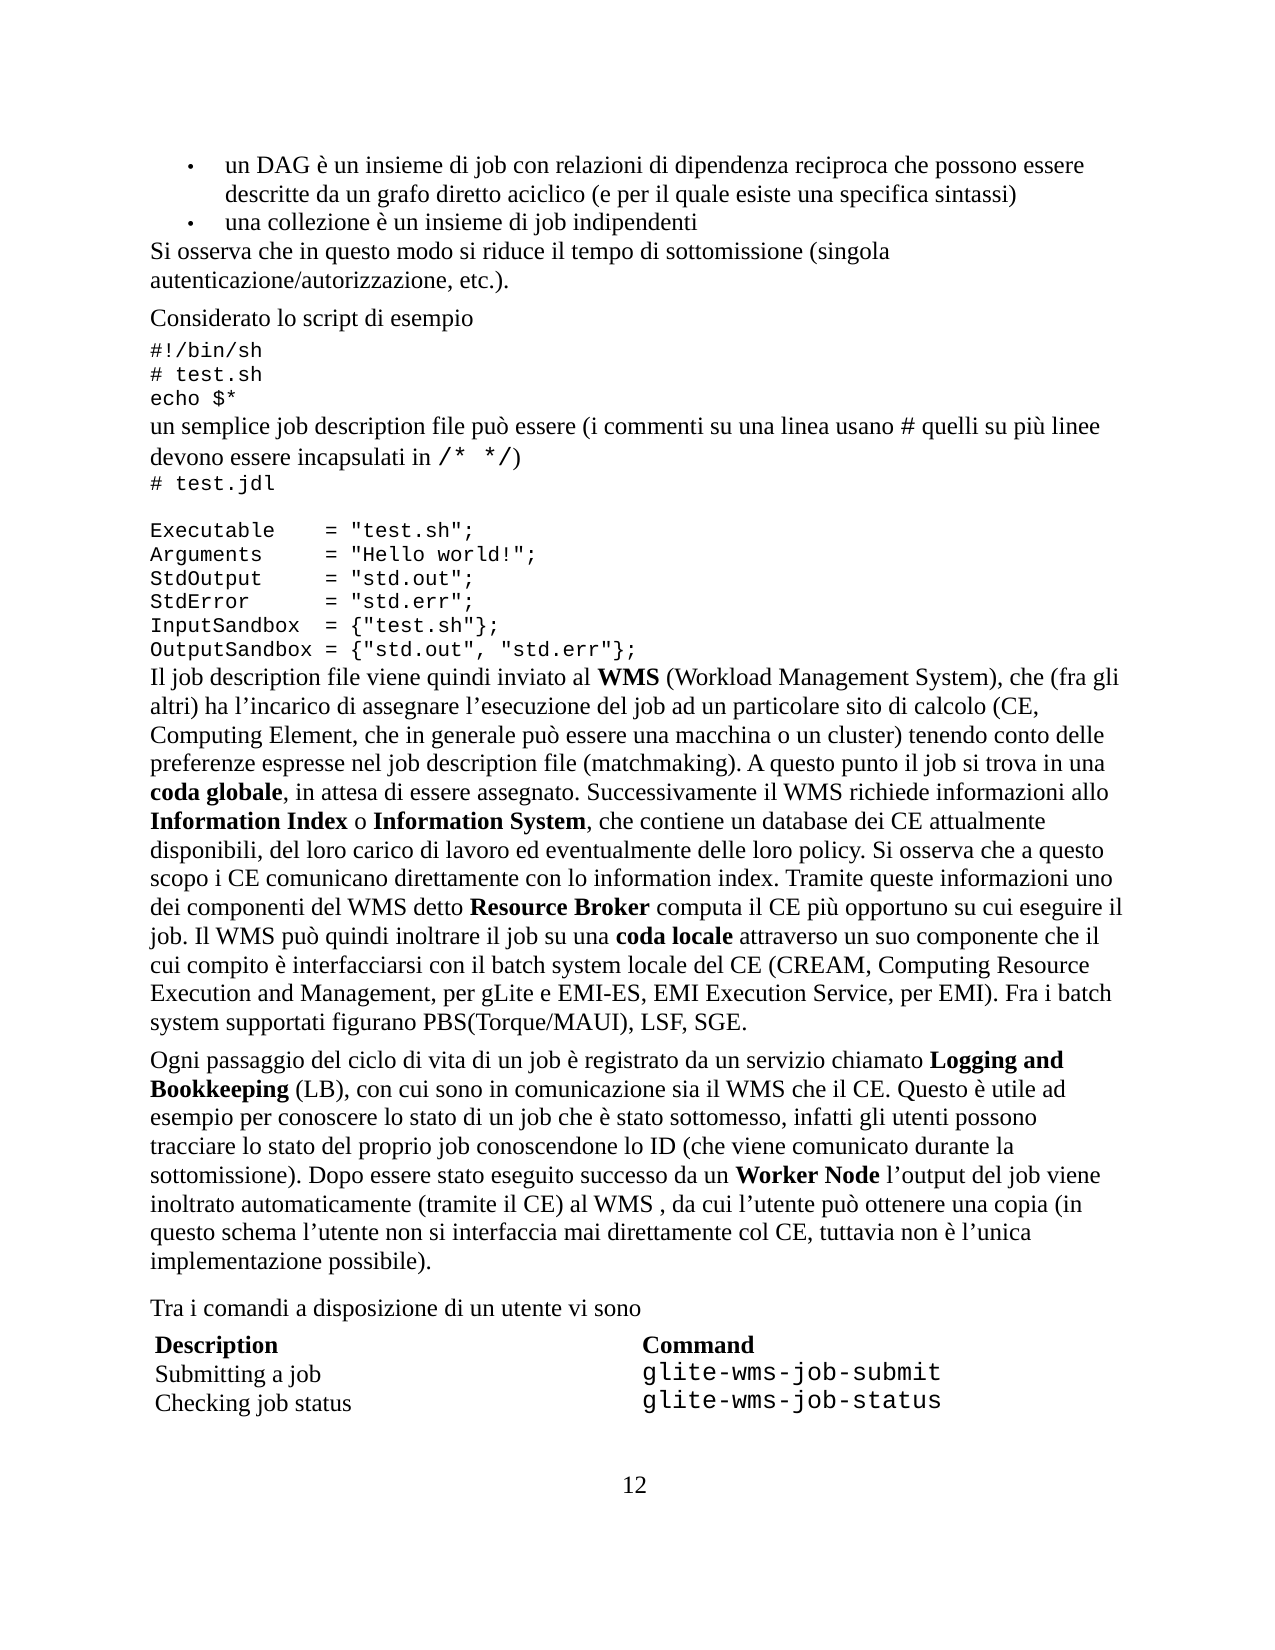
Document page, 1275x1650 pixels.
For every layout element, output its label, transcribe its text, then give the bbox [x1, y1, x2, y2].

text OutputSandbox = {"std.out", "std.err"}; [150, 638, 1125, 662]
table_cell glite-wms-job-status [638, 1388, 1125, 1417]
text # test.jdl [150, 473, 1125, 497]
text # test.sh [150, 364, 1125, 388]
text un semplice job description file può essere (i commenti su una linea usano # quelli su più linee devono essere incapsulati in /* */) [150, 411, 1125, 473]
text Il job description file viene quindi inviato al WMS (Workload Management System), che (fra gli altri) ha l’incarico di assegnare l’esecuzione del job ad un particolare sito di calcolo (CE, Computing Element, che in generale può essere una macchina o un cluster) tenendo conto delle preferenze espresse nel job description file (matchmaking). A questo punto il job si trova in una coda globale, in attesa di essere assegnato. Successivamente il WMS richiede informazioni allo Information Index o Information System, che contiene un database dei CE attualmente disponibili, del loro carico di lavoro ed eventualmente delle loro policy. Si osserva che a questo scopo i CE comunicano direttamente con lo information index. Tramite queste informazioni uno dei componenti del WMS detto Resource Broker computa il CE più opportuno su cui eseguire il job. Il WMS può quindi inoltrare il job su una coda locale attraverso un suo componente che il cui compito è interfacciarsi con il batch system locale del CE (CREAM, Computing Resource Execution and Management, per gLite e EMI-ES, EMI Execution Service, per EMI). Fra i batch system supportati figurano PBS(Torque/MAUI), LSF, SGE. [150, 662, 1125, 1036]
table_header Command [638, 1331, 1125, 1359]
text Arguments = "Hello world!"; [150, 544, 1125, 568]
text StdOutput = "std.out"; [150, 568, 1125, 591]
text Executable = "test.sh"; [150, 520, 1125, 544]
text Si osserva che in questo modo si riduce il tempo di sottomissione (singola autenticazione/autorizzazione, etc.). [150, 236, 1125, 294]
text #!/bin/sh [150, 340, 1125, 364]
text Ogni passaggio del ciclo di vita di un job è registrato da un servizio chiamato Logging and Bookkeeping (LB), con cui sono in comunicazione sia il WMS che il CE. Questo è utile ad esempio per conoscere lo stato di un job che è stato sottomesso, infatti gli utenti possono tracciare lo stato del proprio job conoscendone lo ID (che viene comunicato durante la sottomissione). Dopo essere stato eseguito successo da un Worker Node l’output del job viene inoltrato automaticamente (tramite il CE) al WMS , da cui l’utente può ottenere una copia (in questo schema l’utente non si interfaccia mai direttamente col CE, tuttavia non è l’unica implementazione possibile). [150, 1045, 1125, 1275]
list un DAG è un insieme di job con relazioni di dipendenza reciproca che possono essere descritte da un grafo diretto aciclico (e per il quale esiste una specifica sintassi) [187, 150, 1125, 207]
list una collezione è un insieme di job indipendenti [187, 207, 1125, 236]
table_cell glite-wms-job-submit [638, 1359, 1125, 1388]
text echo $* [150, 388, 1125, 411]
table_header Description [150, 1331, 637, 1359]
text InputSandbox = {"test.sh"}; [150, 615, 1125, 638]
table_cell Checking job status [150, 1388, 637, 1417]
text StdError = "std.err"; [150, 591, 1125, 615]
text Tra i comandi a disposizione di un utente vi sono [150, 1293, 1125, 1322]
table_cell Submitting a job [150, 1359, 637, 1388]
text Considerato lo script di esempio [150, 303, 1125, 331]
